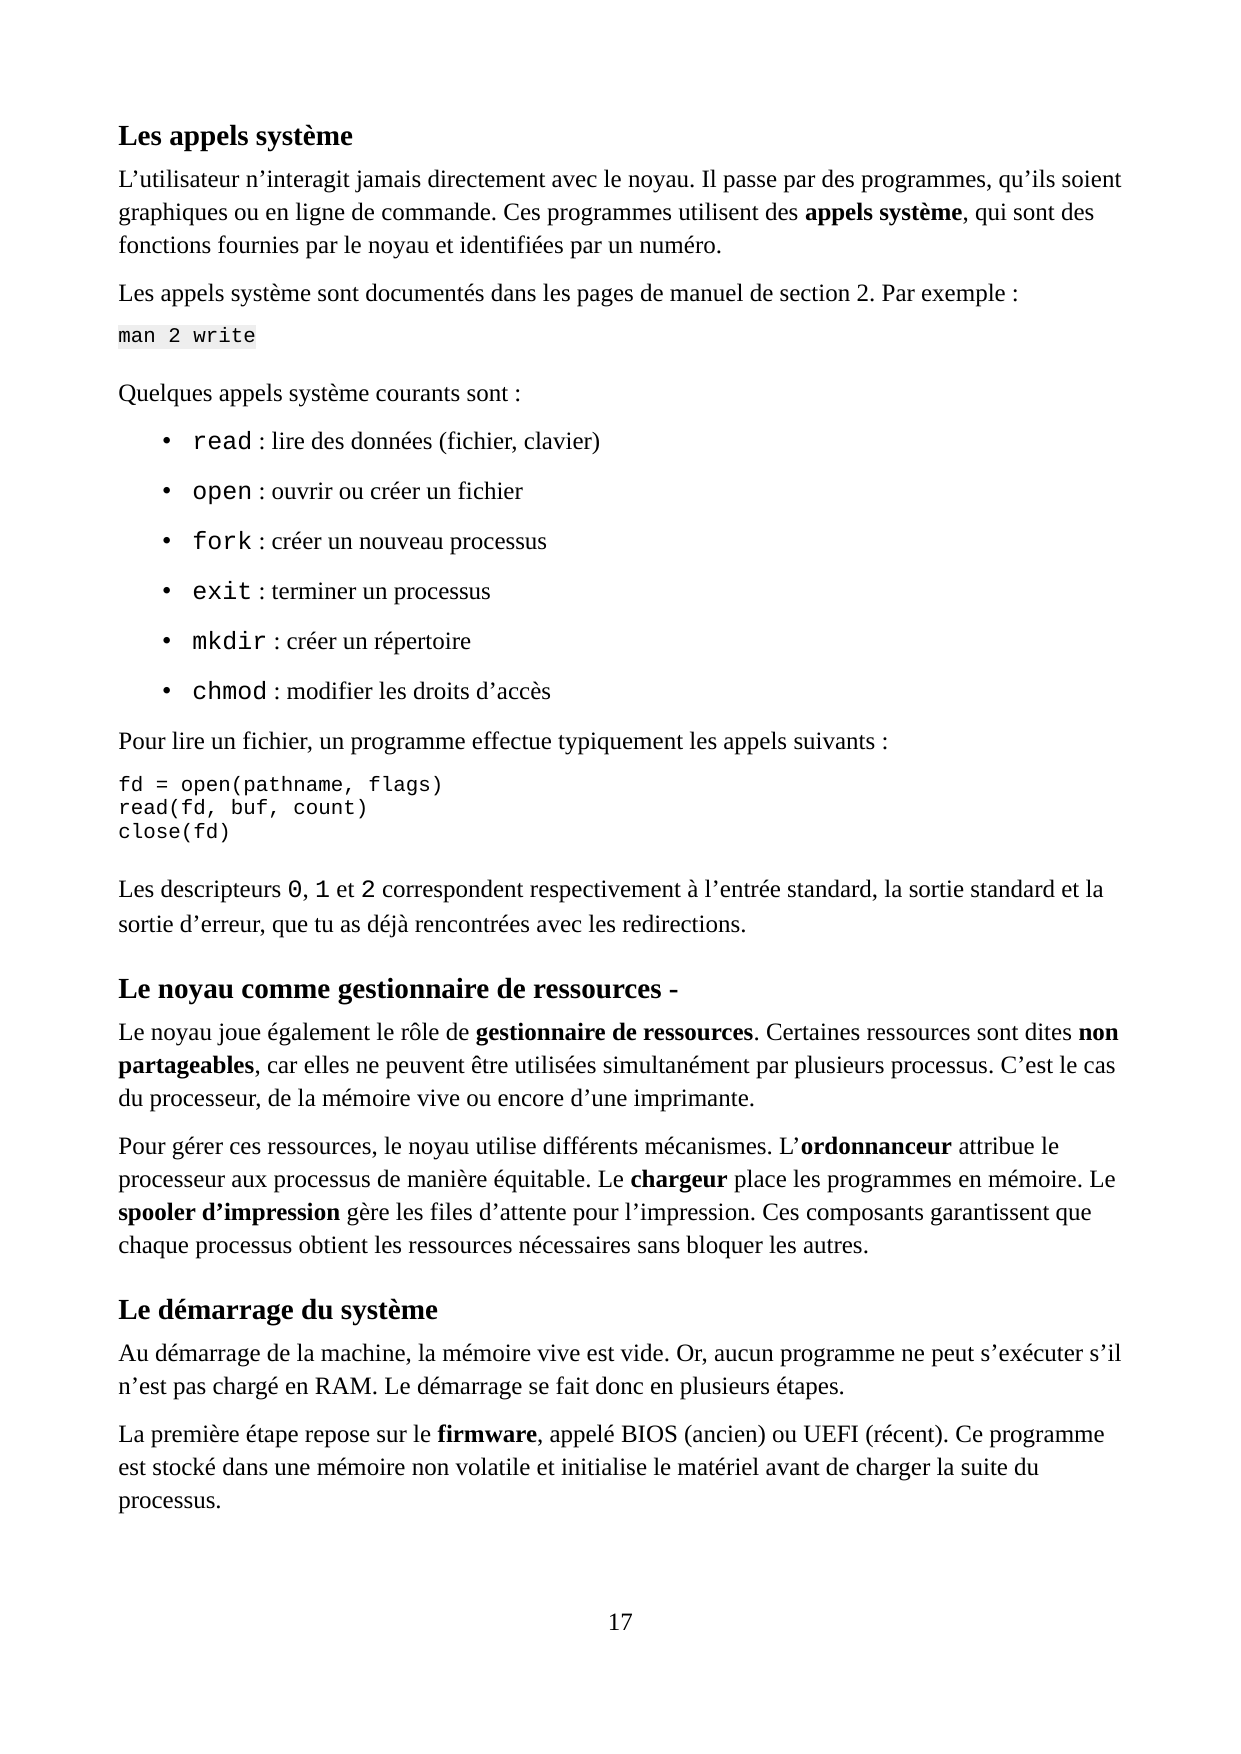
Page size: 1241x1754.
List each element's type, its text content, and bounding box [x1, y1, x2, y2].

text read(fd, buf, count) [118, 797, 1122, 821]
list chmod : modifier les droits d’accès [162, 676, 1122, 707]
text Les appels système sont documentés dans les pages de manuel de section 2. Par exemple : [118, 278, 1122, 307]
text man 2 write [118, 325, 1122, 349]
text Les descripteurs 0, 1 et 2 correspondent respectivement à l’entrée standard, la sortie standard et la sortie d’erreur, que tu as déjà rencontrées avec les redirections. [118, 874, 1122, 938]
text Quelques appels système courants sont : [118, 378, 1122, 407]
subtitle Les appels système [118, 118, 1122, 152]
text close(fd) [118, 821, 1122, 845]
list read : lire des données (fichier, clavier) [162, 426, 1122, 457]
text fd = open(pathname, flags) [118, 774, 1122, 797]
text Pour gérer ces ressources, le noyau utilise différents mécanismes. L’ordonnanceur attribue le processeur aux processus de manière équitable. Le chargeur place les programmes en mémoire. Le spooler d’impression gère les files d’attente pour l’impression. Ces composants garantissent que chaque processus obtient les ressources nécessaires sans bloquer les autres. [118, 1131, 1122, 1259]
text Au démarrage de la machine, la mémoire vive est vide. Or, aucun programme ne peut s’exécuter s’il n’est pas chargé en RAM. Le démarrage se fait donc en plusieurs étapes. [118, 1338, 1122, 1400]
subtitle Le démarrage du système [118, 1292, 1122, 1326]
subtitle Le noyau comme gestionnaire de ressources - [118, 971, 1122, 1005]
list open : ouvrir ou créer un fichier [162, 476, 1122, 507]
list exit : terminer un processus [162, 576, 1122, 607]
list mkdir : créer un répertoire [162, 626, 1122, 657]
list fork : créer un nouveau processus [162, 526, 1122, 557]
text Pour lire un fichier, un programme effectue typiquement les appels suivants : [118, 726, 1122, 755]
text L’utilisateur n’interagit jamais directement avec le noyau. Il passe par des programmes, qu’ils soient graphiques ou en ligne de commande. Ces programmes utilisent des appels système, qui sont des fonctions fournies par le noyau et identifiées par un numéro. [118, 164, 1122, 259]
text La première étape repose sur le firmware, appelé BIOS (ancien) ou UEFI (récent). Ce programme est stocké dans une mémoire non volatile et initialise le matériel avant de charger la suite du processus. [118, 1419, 1122, 1514]
text Le noyau joue également le rôle de gestionnaire de ressources. Certaines ressources sont dites non partageables, car elles ne peuvent être utilisées simultanément par plusieurs processus. C’est le cas du processeur, de la mémoire vive ou encore d’une imprimante. [118, 1017, 1122, 1112]
